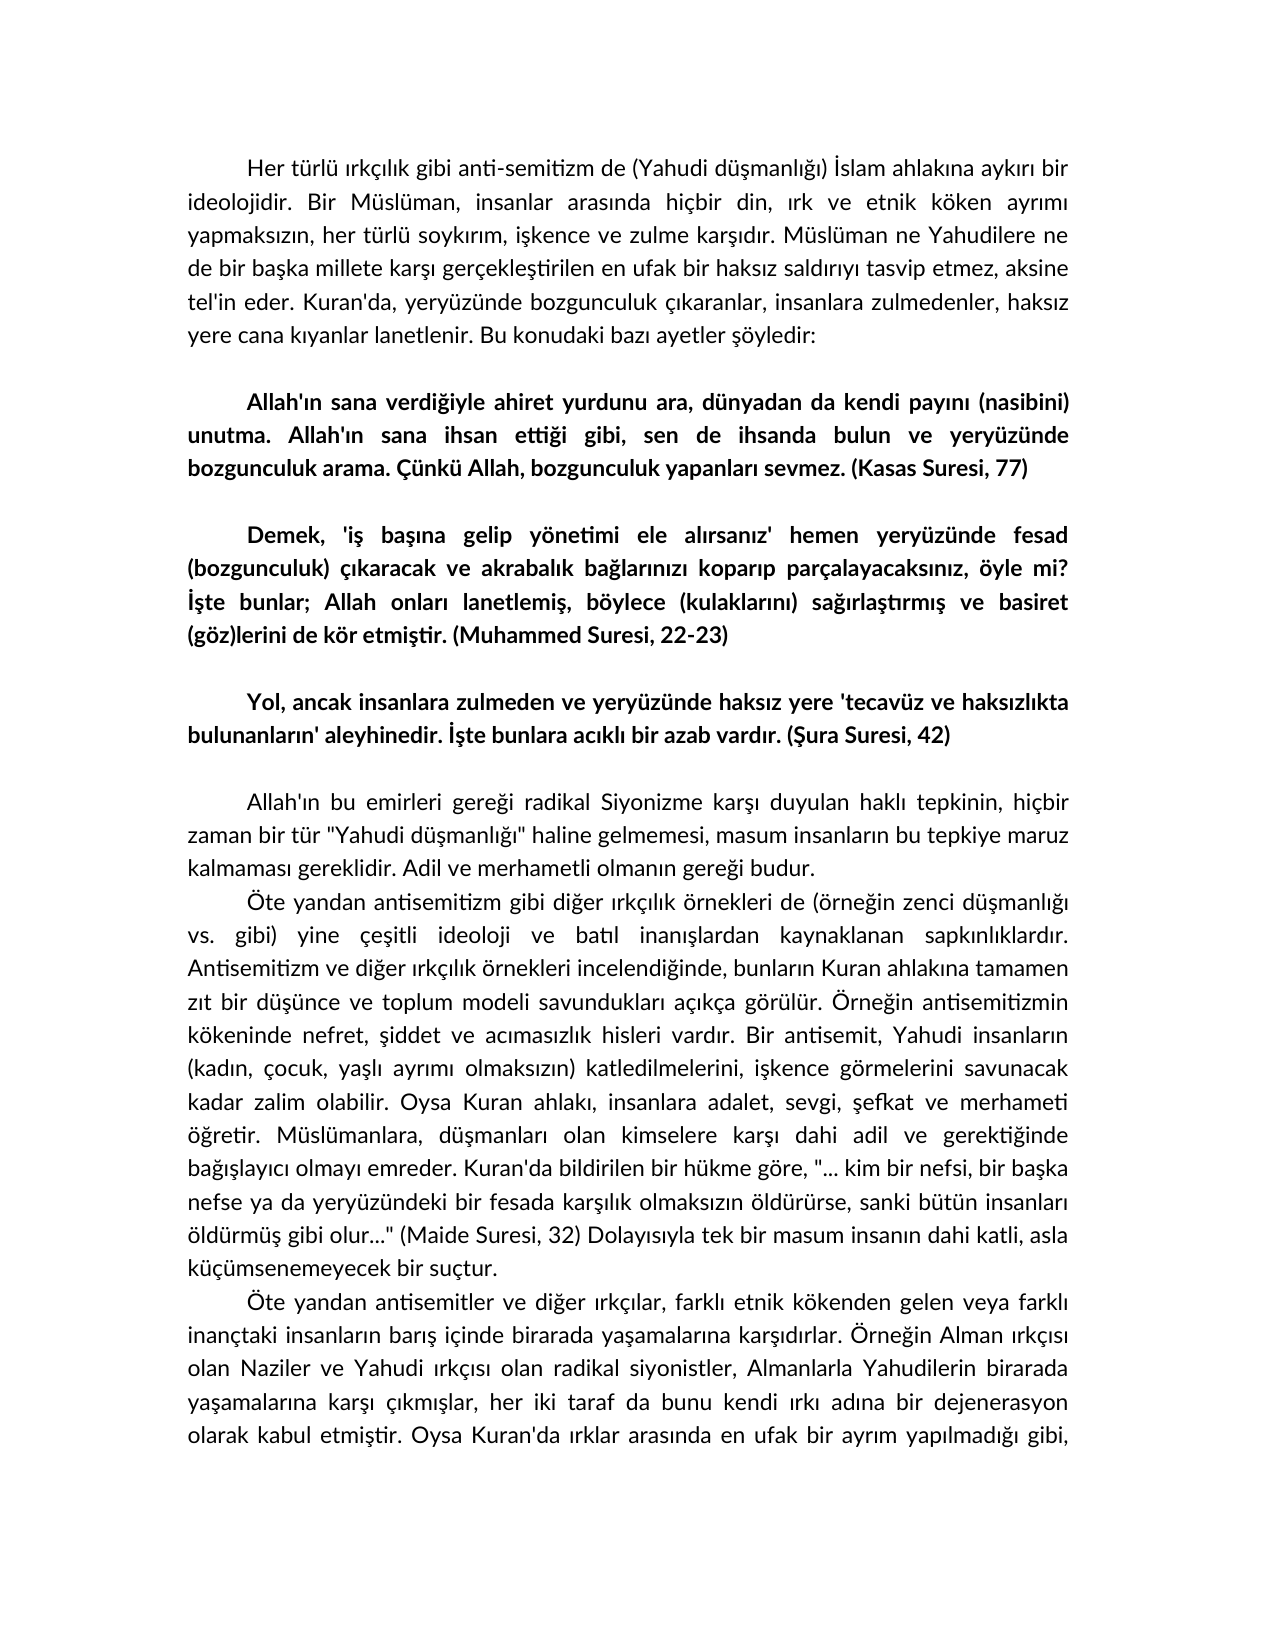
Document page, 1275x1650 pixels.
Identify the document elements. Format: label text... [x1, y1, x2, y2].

text Allah'ın bu emirleri gereği radikal Siyonizme karşı duyulan haklı tepkinin, hiçbir zaman bir tür "Yahudi düşmanlığı" haline gelmemesi, masum insanların bu tepkiye maruz kalmaması gereklidir. Adil ve merhametli olmanın gereği budur. [187, 783, 1070, 883]
text Öte yandan antisemitler ve diğer ırkçılar, farklı etnik kökenden gelen veya farklı inançtaki insanların barış içinde birarada yaşamalarına karşıdırlar. Örneğin Alman ırkçısı olan Naziler ve Yahudi ırkçısı olan radikal siyonistler, Almanlarla Yahudilerin birarada yaşamalarına karşı çıkmışlar, her iki taraf da bunu kendi ırkı adına bir dejenerasyon olarak kabul etmiştir. Oysa Kuran'da ırklar arasında en ufak bir ayrım yapılmadığı gibi, [187, 1283, 1070, 1450]
text Yol, ancak insanlara zulmeden ve yeryüzünde haksız yere 'tecavüz ve haksızlıkta bulunanların' aleyhinedir. İşte bunlara acıklı bir azab vardır. (Şura Suresi, 42) [187, 683, 1070, 750]
text Allah'ın sana verdiğiyle ahiret yurdunu ara, dünyadan da kendi payını (nasibini) unutma. Allah'ın sana ihsan ettiği gibi, sen de ihsanda bulun ve yeryüzünde bozgunculuk arama. Çünkü Allah, bozgunculuk yapanları sevmez. (Kasas Suresi, 77) [187, 383, 1070, 483]
text Öte yandan antisemitizm gibi diğer ırkçılık örnekleri de (örneğin zenci düşmanlığı vs. gibi) yine çeşitli ideoloji ve batıl inanışlardan kaynaklanan sapkınlıklardır. Antisemitizm ve diğer ırkçılık örnekleri incelendiğinde, bunların Kuran ahlakına tamamen zıt bir düşünce ve toplum modeli savundukları açıkça görülür. Örneğin antisemitizmin kökeninde nefret, şiddet ve acımasızlık hisleri vardır. Bir antisemit, Yahudi insanların (kadın, çocuk, yaşlı ayrımı olmaksızın) katledilmelerini, işkence görmelerini savunacak kadar zalim olabilir. Oysa Kuran ahlakı, insanlara adalet, sevgi, şefkat ve merhameti öğretir. Müslümanlara, düşmanları olan kimselere karşı dahi adil ve gerektiğinde bağışlayıcı olmayı emreder. Kuran'da bildirilen bir hükme göre, "... kim bir nefsi, bir başka nefse ya da yeryüzündeki bir fesada karşılık olmaksızın öldürürse, sanki bütün insanları öldürmüş gibi olur..." (Maide Suresi, 32) Dolayısıyla tek bir masum insanın dahi katli, asla küçümsenemeyecek bir suçtur. [187, 883, 1070, 1283]
text Demek, 'iş başına gelip yönetimi ele alırsanız' hemen yeryüzünde fesad (bozgunculuk) çıkaracak ve akrabalık bağlarınızı koparıp parçalayacaksınız, öyle mi? İşte bunlar; Allah onları lanetlemiş, böylece (kulaklarını) sağırlaştırmış ve basiret (göz)lerini de kör etmiştir. (Muhammed Suresi, 22-23) [187, 517, 1070, 650]
text Her türlü ırkçılık gibi anti-semitizm de (Yahudi düşmanlığı) İslam ahlakına aykırı bir ideolojidir. Bir Müslüman, insanlar arasında hiçbir din, ırk ve etnik köken ayrımı yapmaksızın, her türlü soykırım, işkence ve zulme karşıdır. Müslüman ne Yahudilere ne de bir başka millete karşı gerçekleştirilen en ufak bir haksız saldırıyı tasvip etmez, aksine tel'in eder. Kuran'da, yeryüzünde bozgunculuk çıkaranlar, insanlara zulmedenler, haksız yere cana kıyanlar lanetlenir. Bu konudaki bazı ayetler şöyledir: [187, 150, 1070, 350]
